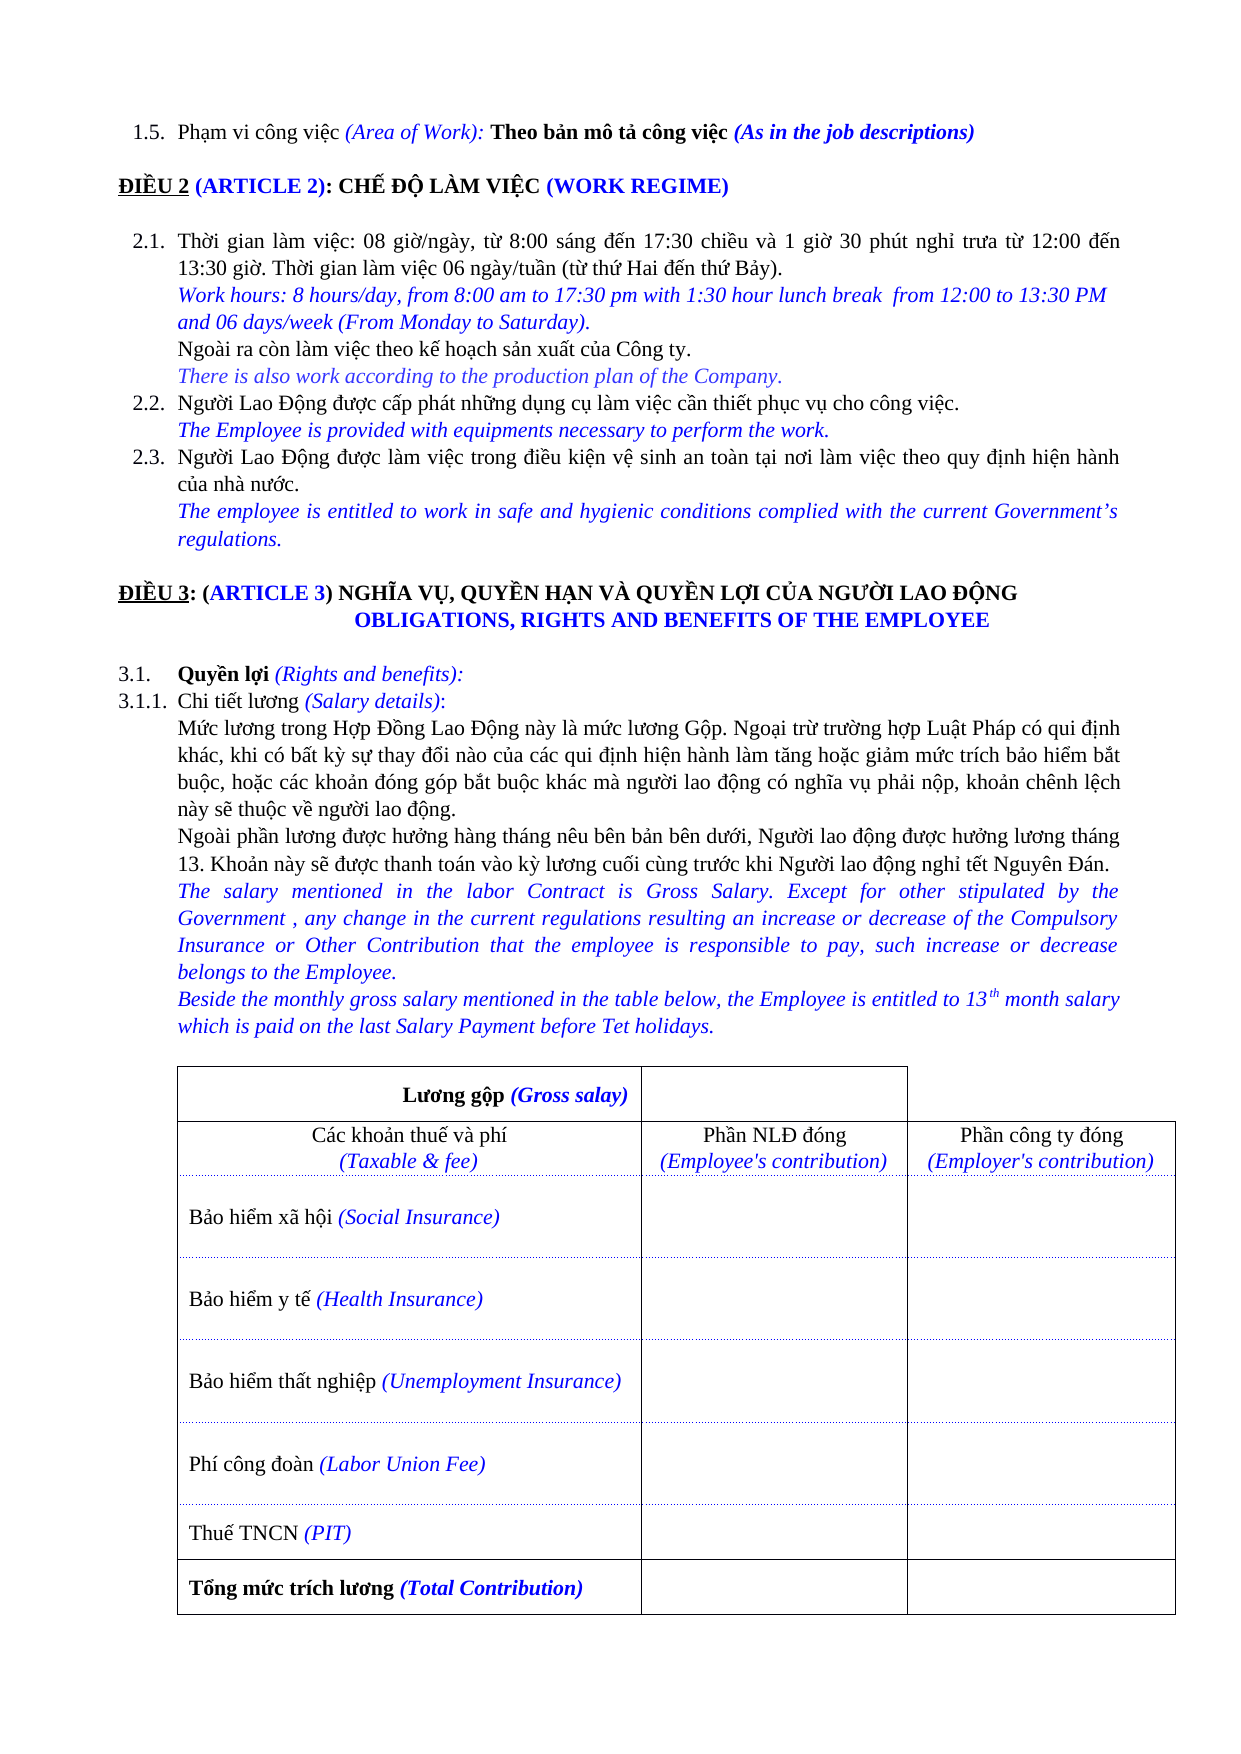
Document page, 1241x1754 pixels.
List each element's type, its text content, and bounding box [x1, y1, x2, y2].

table_cell <formatLang(insurance_contribution(o.id)[2]['employer'], digits=0)> [908, 1339, 1175, 1422]
text The Employee is provided with equipments necessary to perform the work. [177, 416, 1122, 443]
table_cell Tổng mức trích lương (Total Contribution) [178, 1560, 641, 1614]
list Quyền lợi (Rights and benefits): [118, 660, 1122, 687]
table_cell <formatLang(o.total_of_company, digits=0)> [908, 1560, 1175, 1614]
table_header Lương gộp (Gross salay) [178, 1067, 641, 1121]
text The salary mentioned in the labor Contract is Gross Salary. Except for other stipulated by the Government , any change in the current regulations resulting an increase or decrease of the Compulsory Insurance or Other Contribution that the employee is responsible to pay, such increase or decrease belongs to the Employee. [177, 876, 1122, 985]
table_cell (Employee's contribution) [642, 1148, 907, 1175]
list Chi tiết lương (Salary details): [118, 687, 1122, 714]
table_cell <formatLang(insurance_contribution(o.id)[3]['employer'], digits=0)> [908, 1422, 1175, 1504]
table_cell Bảo hiểm y tế (Health Insurance) [178, 1257, 641, 1339]
table_cell <formatLang(insurance_contribution(o.id)[3]['employee'], digits=0)> [642, 1422, 907, 1504]
list Người Lao Động được làm việc trong điều kiện vệ sinh an toàn tại nơi làm việc theo quy định hiện hành của nhà nước. [132, 443, 1122, 497]
table_header <formatLang(o.gross_salary, digits=0)> [642, 1067, 907, 1121]
table_cell <formatLang(insurance_contribution(o.id)[2]['employee'], digits=0)> [642, 1339, 907, 1422]
list There is also work according to the production plan of the Company. [177, 362, 1122, 389]
list Work hours: 8 hours/day, from 8:00 am to 17:30 pm with 1:30 hour lunch break from 12:00 to 13:30 PM and 06 days/week (From Monday to Saturday). [177, 281, 1122, 335]
text ĐIỀU 2 (ARTICLE 2): CHẾ ĐỘ LÀM VIỆC (WORK REGIME) [118, 172, 1122, 199]
table_cell <formatLang(insurance_contribution(o.id)[0]['employer'], digits=0)> [908, 1175, 1175, 1257]
subtitle ĐIỀU 3: (ARTICLE 3) NGHĨA VỤ, QUYỀN HẠN VÀ QUYỀN LỢI CỦA NGƯỜI LAO ĐỘNG [118, 578, 1122, 606]
table_cell (Taxable & fee) [178, 1148, 641, 1175]
list Thời gian làm việc: 08 giờ/ngày, từ 8:00 sáng đến 17:30 chiều và 1 giờ 30 phút nghỉ trưa từ 12:00 đến 13:30 giờ. Thời gian làm việc 06 ngày/tuần (từ thứ Hai đến thứ Bảy). [132, 226, 1122, 281]
table_cell [908, 1504, 1175, 1559]
table_cell Các khoản thuế và phí [178, 1122, 641, 1147]
text Mức lương trong Hợp Đồng Lao Động này là mức lương Gộp. Ngoại trừ trường hợp Luật Pháp có qui định khác, khi có bất kỳ sự thay đổi nào của các qui định hiện hành làm tăng hoặc giảm mức trích bảo hiểm bắt buộc, hoặc các khoản đóng góp bắt buộc khác mà người lao động có nghĩa vụ phải nộp, khoản chênh lệch này sẽ thuộc về người lao động. [177, 714, 1122, 822]
list Người Lao Động được cấp phát những dụng cụ làm việc cần thiết phục vụ cho công việc. [132, 389, 1122, 416]
text Beside the monthly gross salary mentioned in the table below, the Employee is entitled to 13th month salary which is paid on the last Salary Payment before Tet holidays. [177, 985, 1122, 1039]
list Phạm vi công việc (Area of Work): Theo bản mô tả công việc (As in the job descriptions) [132, 118, 1122, 145]
table_cell <formatLang(o.total_of_laborer, digits=0)> [642, 1560, 907, 1614]
table_cell Phần NLĐ đóng [642, 1122, 907, 1147]
list Ngoài ra còn làm việc theo kế hoạch sản xuất của Công ty. [177, 335, 1122, 362]
table_cell Phí công đoàn (Labor Union Fee) [178, 1422, 641, 1504]
text Ngoài phần lương được hưởng hàng tháng nêu bên bản bên dưới, Người lao động được hưởng lương tháng 13. Khoản này sẽ được thanh toán vào kỳ lương cuối cùng trước khi Người lao động nghỉ tết Nguyên Đán. [177, 822, 1122, 876]
table_cell (Employer's contribution) [908, 1148, 1175, 1175]
table_cell Bảo hiểm xã hội (Social Insurance) [178, 1175, 641, 1257]
table_cell Bảo hiểm thất nghiệp (Unemployment Insurance) [178, 1339, 641, 1422]
table_cell Phần công ty đóng [908, 1122, 1175, 1147]
subtitle OBLIGATIONS, RIGHTS AND BENEFITS OF THE EMPLOYEE [177, 606, 1122, 633]
table_cell <formatLang(insurance_contribution(o.id)[0]['employee'], digits=0)> [642, 1175, 907, 1257]
list The employee is entitled to work in safe and hygienic conditions complied with the current Government’s regulations. [177, 497, 1122, 551]
table_cell <formatLang(o.pit, digits=0)> [642, 1504, 907, 1559]
table_header [908, 1066, 1176, 1121]
table_cell Thuế TNCN (PIT) [178, 1504, 641, 1559]
table_cell <formatLang(insurance_contribution(o.id)[1]['employee'], digits=0)> [642, 1257, 907, 1339]
table_cell <formatLang(insurance_contribution(o.id)[1]['employer'], digits=0)> [908, 1257, 1175, 1339]
